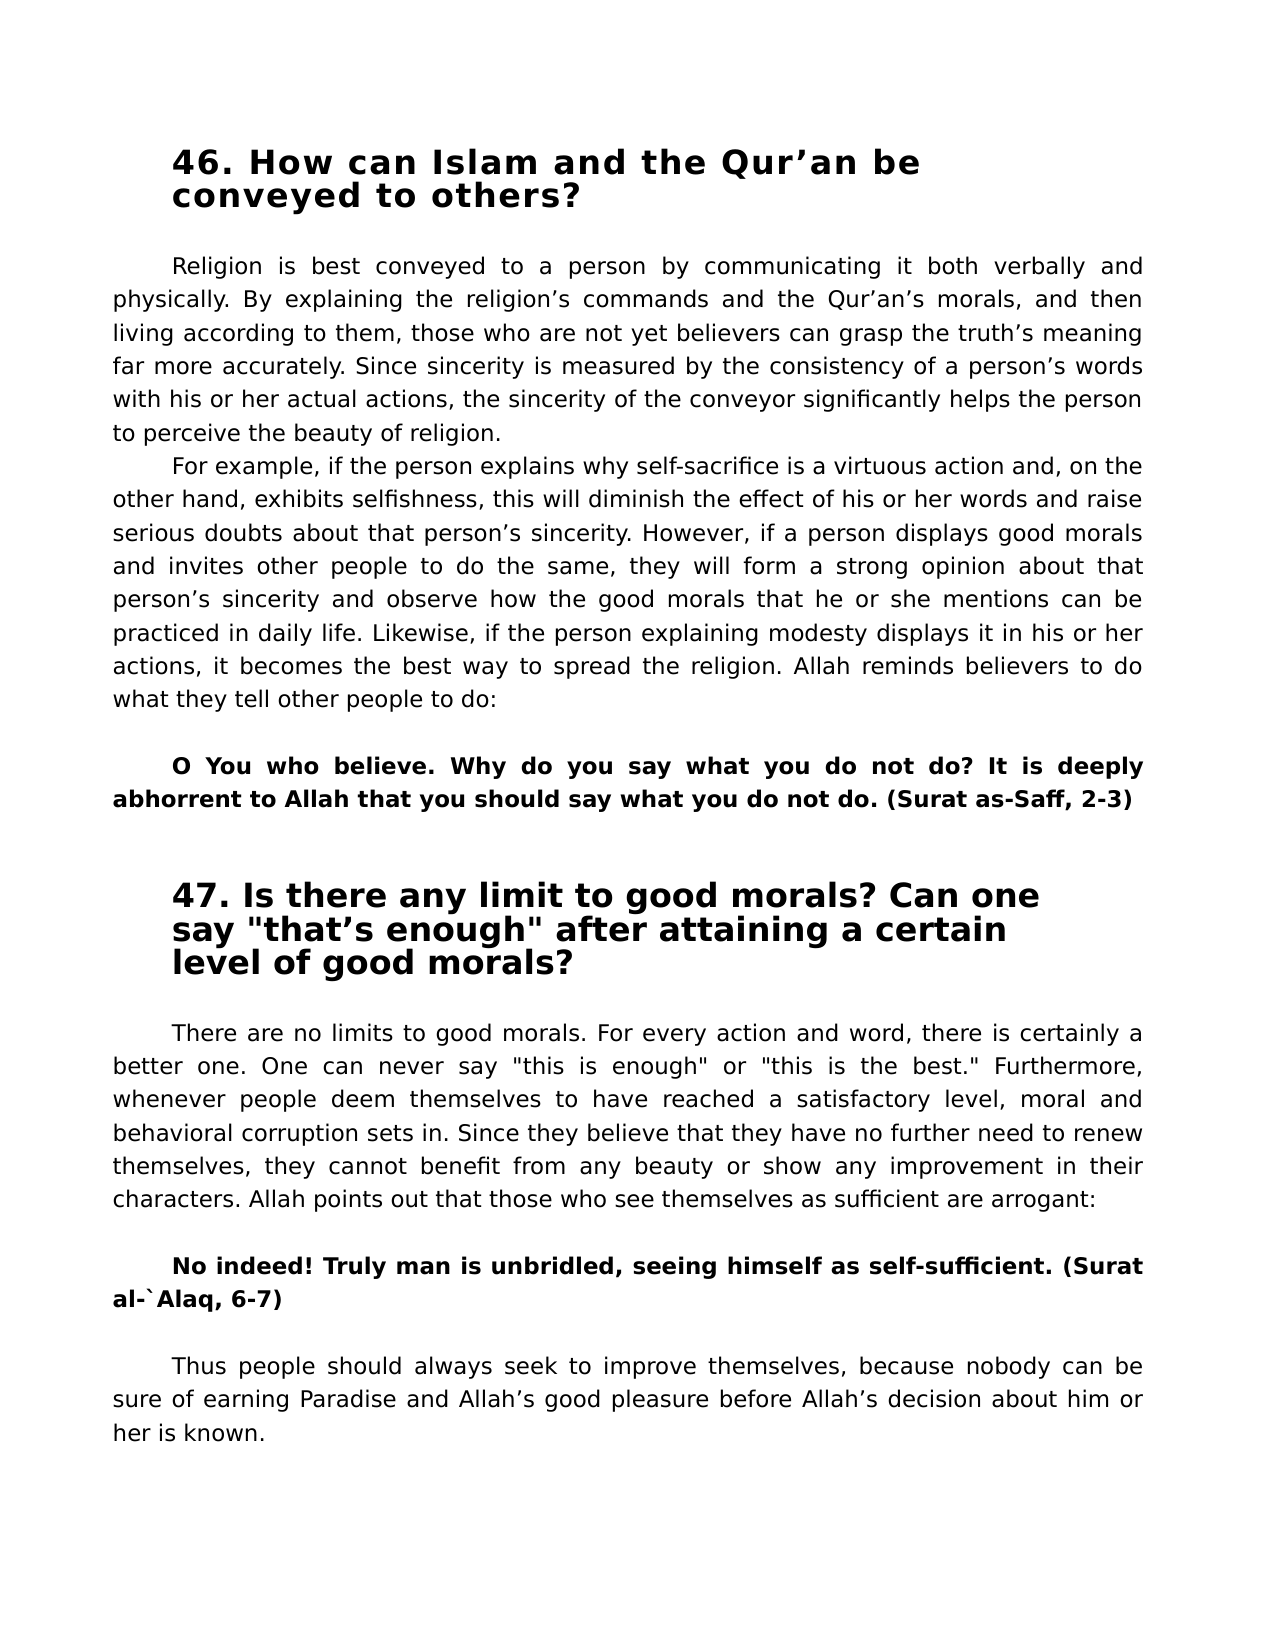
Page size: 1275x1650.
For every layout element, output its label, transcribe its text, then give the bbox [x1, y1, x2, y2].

text There are no limits to good morals. For every action and word, there is certainly a better one. One can never say "this is enough" or "this is the best." Furthermore, whenever people deem themselves to have reached a satisfactory level, moral and behavioral corruption sets in. Since they believe that they have no further need to renew themselves, they cannot benefit from any beauty or show any improvement in their characters. Allah points out that those who see themselves as sufficient are arrogant: [112, 1014, 1145, 1214]
text No indeed! Truly man is unbridled, seeing himself as self-sufficient. (Surat al-`Alaq, 6-7) [112, 1248, 1145, 1314]
text say "that’s enough" after attaining a certain [112, 914, 1145, 948]
text For example, if the person explains why self-sacrifice is a virtuous action and, on the other hand, exhibits selfishness, this will diminish the effect of his or her words and raise serious doubts about that person’s sincerity. However, if a person displays good morals and invites other people to do the same, they will form a strong opinion about that person’s sincerity and observe how the good morals that he or she mentions can be practiced in daily life. Likewise, if the person explaining modesty displays it in his or her actions, it becomes the best way to spread the religion. Allah reminds believers to do what they tell other people to do: [112, 448, 1145, 714]
text 46. How can Islam and the Qur’an be [112, 148, 1145, 181]
text O You who believe. Why do you say what you do not do? It is deeply abhorrent to Allah that you should say what you do not do. (Surat as-Saff, 2-3) [112, 748, 1145, 814]
text Religion is best conveyed to a person by communicating it both verbally and physically. By explaining the religion’s commands and the Qur’an’s morals, and then living according to them, those who are not yet believers can grasp the truth’s meaning far more accurately. Since sincerity is measured by the consistency of a person’s words with his or her actual actions, the sincerity of the conveyor significantly helps the person to perceive the beauty of religion. [112, 248, 1145, 448]
text 47. Is there any limit to good morals? Can one [112, 881, 1145, 914]
text level of good morals? [112, 948, 1145, 981]
text conveyed to others? [112, 181, 1145, 214]
text Thus people should always seek to improve themselves, because nobody can be sure of earning Paradise and Allah’s good pleasure before Allah’s decision about him or her is known. [112, 1348, 1145, 1448]
